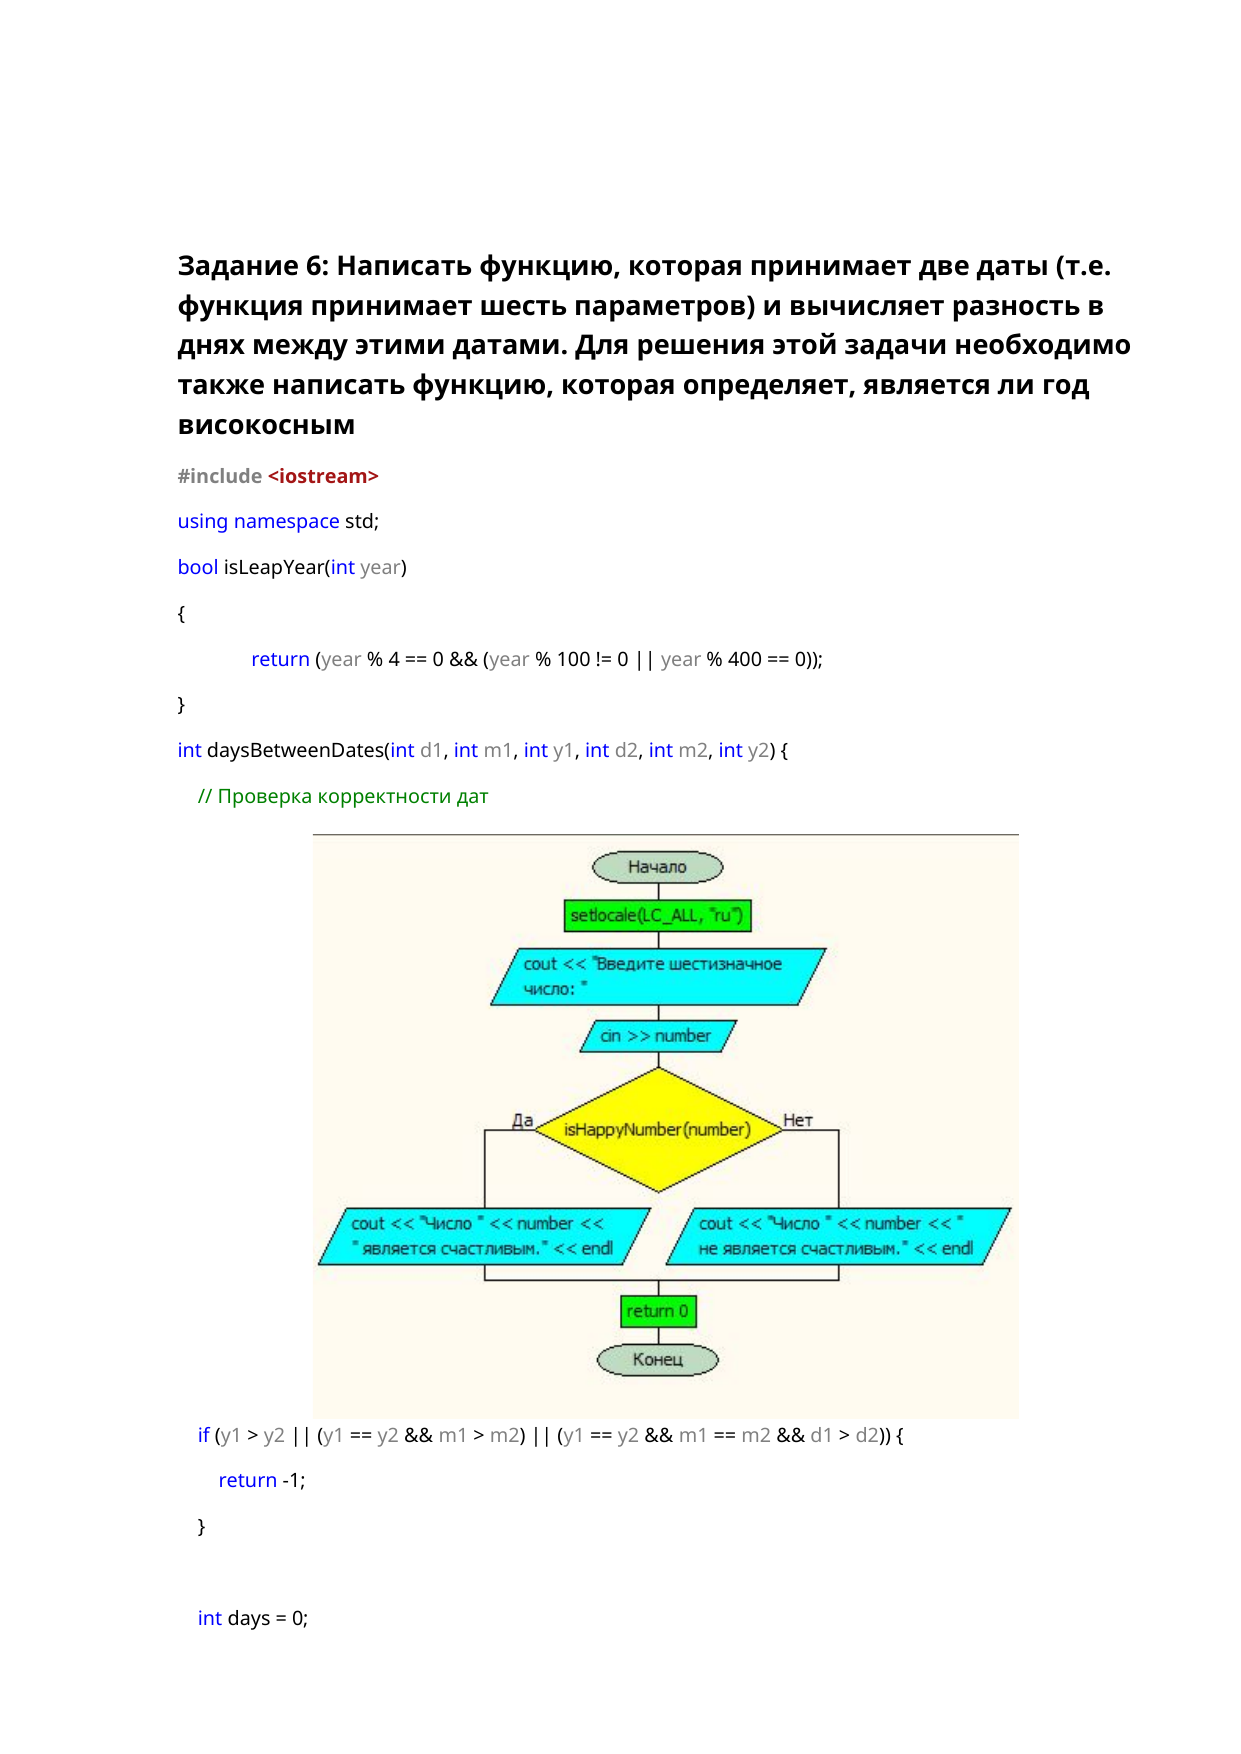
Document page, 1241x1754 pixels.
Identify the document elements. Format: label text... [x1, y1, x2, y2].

text bool isLeapYear(int year) [177, 553, 1152, 580]
text } [177, 1512, 1152, 1539]
text if (y1 > y2 || (y1 == y2 && m1 > m2) || (y1 == y2 && m1 == m2 && d1 > d2)) { [177, 828, 1152, 1448]
text #include <iostream> [177, 462, 1152, 489]
text } [177, 691, 1152, 717]
text { [177, 599, 1152, 626]
text // Проверка корректности дат [177, 782, 1152, 809]
text using namespace std; [177, 508, 1152, 534]
text return -1; [177, 1467, 1152, 1494]
text int days = 0; [177, 1604, 1152, 1631]
text Задание 6: Написать функцию, которая принимает две даты (т.е. функция принимает шесть параметров) и вычисляет разность в днях между этими датами. Для решения этой задачи необходимо также написать функцию, которая определяет, является ли год високосным [177, 246, 1152, 442]
text int daysBetweenDates(int d1, int m1, int y1, int d2, int m2, int y2) { [177, 736, 1152, 763]
picture [312, 834, 1019, 1419]
text return (year % 4 == 0 && (year % 100 != 0 || year % 400 == 0)); [177, 645, 1152, 672]
